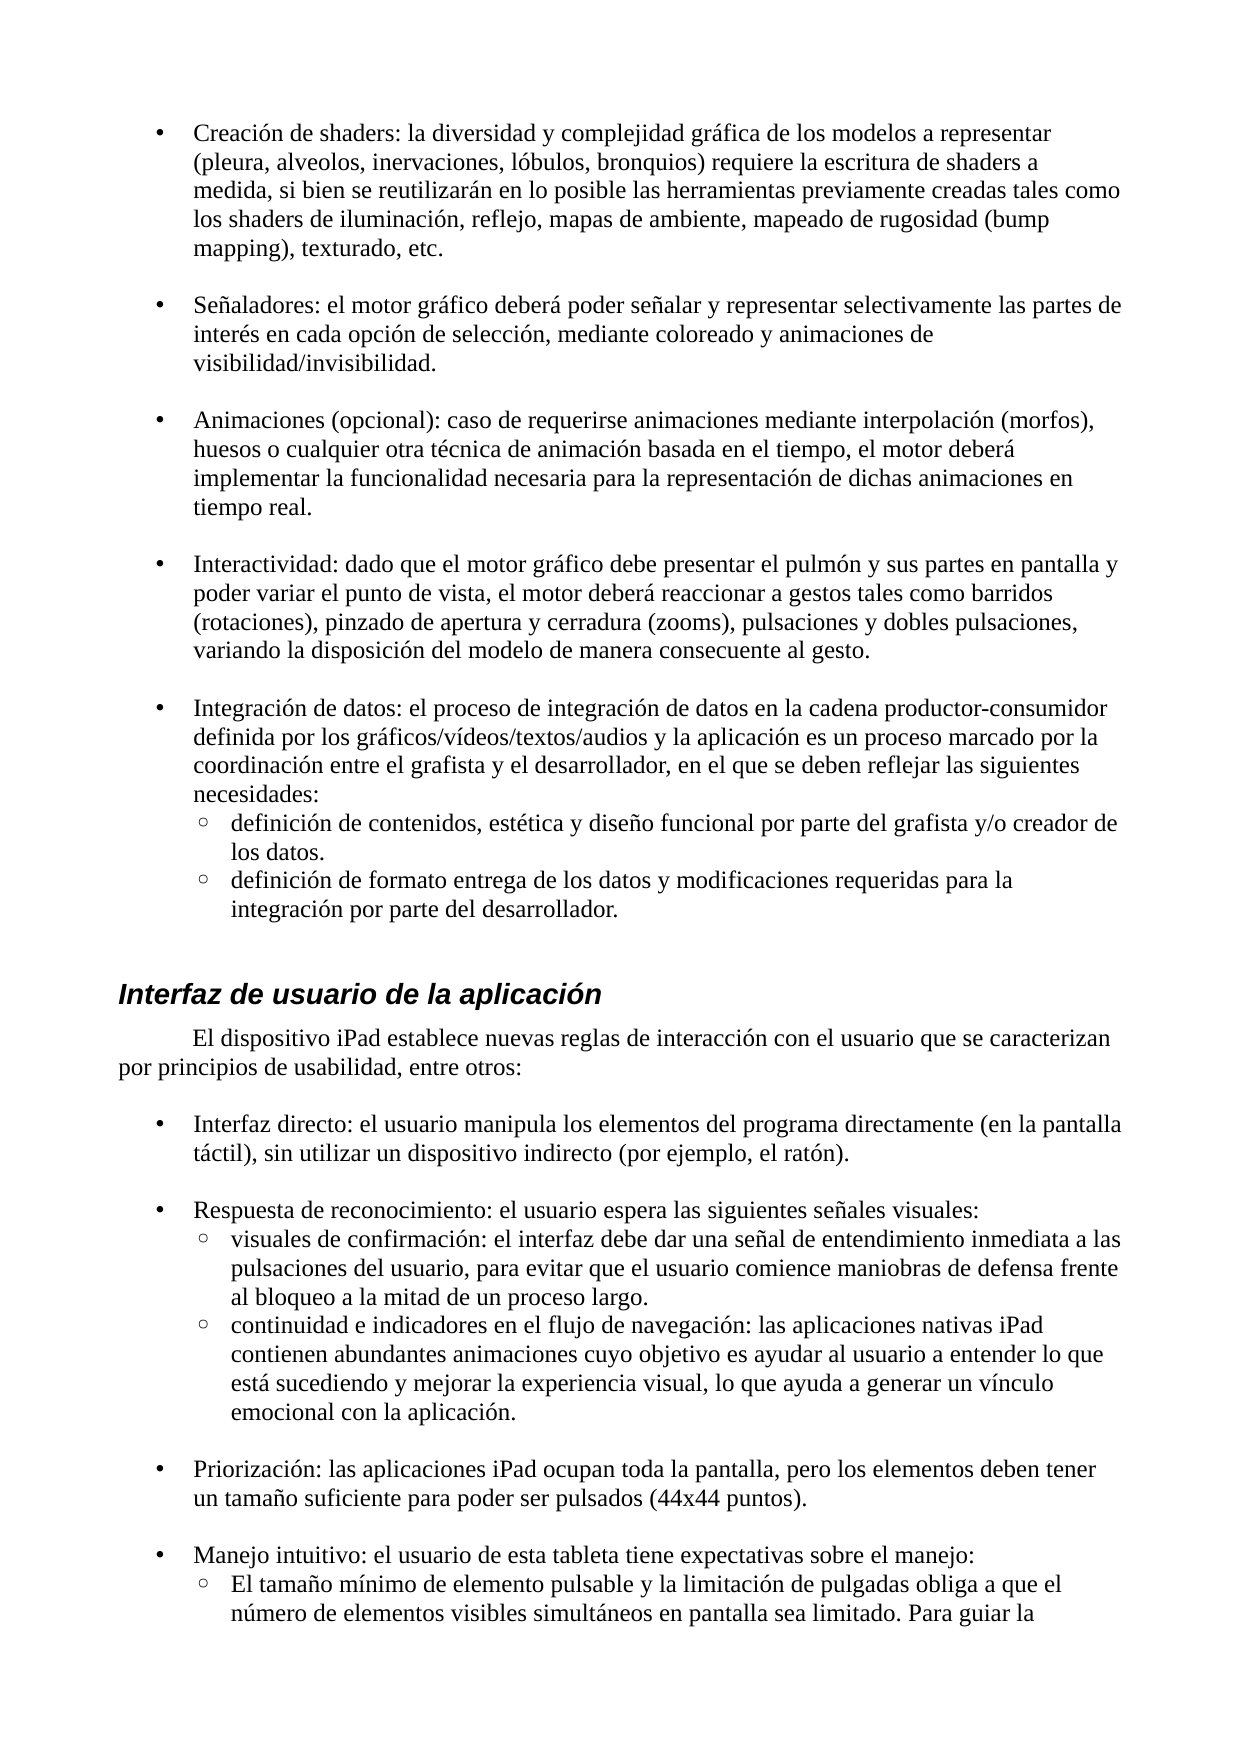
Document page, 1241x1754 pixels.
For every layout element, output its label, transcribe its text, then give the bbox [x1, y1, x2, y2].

list Señaladores: el motor gráfico deberá poder señalar y representar selectivamente las partes de interés en cada opción de selección, mediante coloreado y animaciones de visibilidad/invisibilidad. [156, 291, 1122, 377]
list visuales de confirmación: el interfaz debe dar una señal de entendimiento inmediata a las pulsaciones del usuario, para evitar que el usuario comience maniobras de defensa frente al bloqueo a la mitad de un proceso largo. [193, 1224, 1122, 1310]
list Manejo intuitivo: el usuario de esta tableta tiene expectativas sobre el manejo: [156, 1540, 1122, 1569]
list Creación de shaders: la diversidad y complejidad gráfica de los modelos a representar (pleura, alveolos, inervaciones, lóbulos, bronquios) requiere la escritura de shaders a medida, si bien se reutilizarán en lo posible las herramientas previamente creadas tales como los shaders de iluminación, reflejo, mapas de ambiente, mapeado de rugosidad (bump mapping), texturado, etc. [156, 118, 1122, 262]
list Animaciones (opcional): caso de requerirse animaciones mediante interpolación (morfos), huesos o cualquier otra técnica de animación basada en el tiempo, el motor deberá implementar la funcionalidad necesaria para la representación de dichas animaciones en tiempo real. [156, 406, 1122, 521]
text El dispositivo iPad establece nuevas reglas de interacción con el usuario que se caracterizan por principios de usabilidad, entre otros: [118, 1023, 1122, 1080]
list Interactividad: dado que el motor gráfico debe presentar el pulmón y sus partes en pantalla y poder variar el punto de vista, el motor deberá reaccionar a gestos tales como barridos (rotaciones), pinzado de apertura y cerradura (zooms), pulsaciones y dobles pulsaciones, variando la disposición del modelo de manera consecuente al gesto. [156, 549, 1122, 664]
list definición de contenidos, estética y diseño funcional por parte del grafista y/o creador de los datos. [193, 808, 1122, 866]
list Integración de datos: el proceso de integración de datos en la cadena productor-consumidor definida por los gráficos/vídeos/textos/audios y la aplicación es un proceso marcado por la coordinación entre el grafista y el desarrollador, en el que se deben reflejar las siguientes necesidades: [156, 693, 1122, 808]
list continuidad e indicadores en el flujo de navegación: las aplicaciones nativas iPad contienen abundantes animaciones cuyo objetivo es ayudar al usuario a entender lo que está sucediendo y mejorar la experiencia visual, lo que ayuda a generar un vínculo emocional con la aplicación. [193, 1310, 1122, 1425]
list definición de formato entrega de los datos y modificaciones requeridas para la integración por parte del desarrollador. [193, 866, 1122, 923]
list Respuesta de reconocimiento: el usuario espera las siguientes señales visuales: [156, 1195, 1122, 1224]
subtitle Interfaz de usuario de la aplicación [118, 977, 1122, 1010]
list Interfaz directo: el usuario manipula los elementos del programa directamente (en la pantalla táctil), sin utilizar un dispositivo indirecto (por ejemplo, el ratón). [156, 1109, 1122, 1167]
list Priorización: las aplicaciones iPad ocupan toda la pantalla, pero los elementos deben tener un tamaño suficiente para poder ser pulsados (44x44 puntos). [156, 1454, 1122, 1512]
list El tamaño mínimo de elemento pulsable y la limitación de pulgadas obliga a que el número de elementos visibles simultáneos en pantalla sea limitado. Para guiar la [193, 1569, 1122, 1627]
